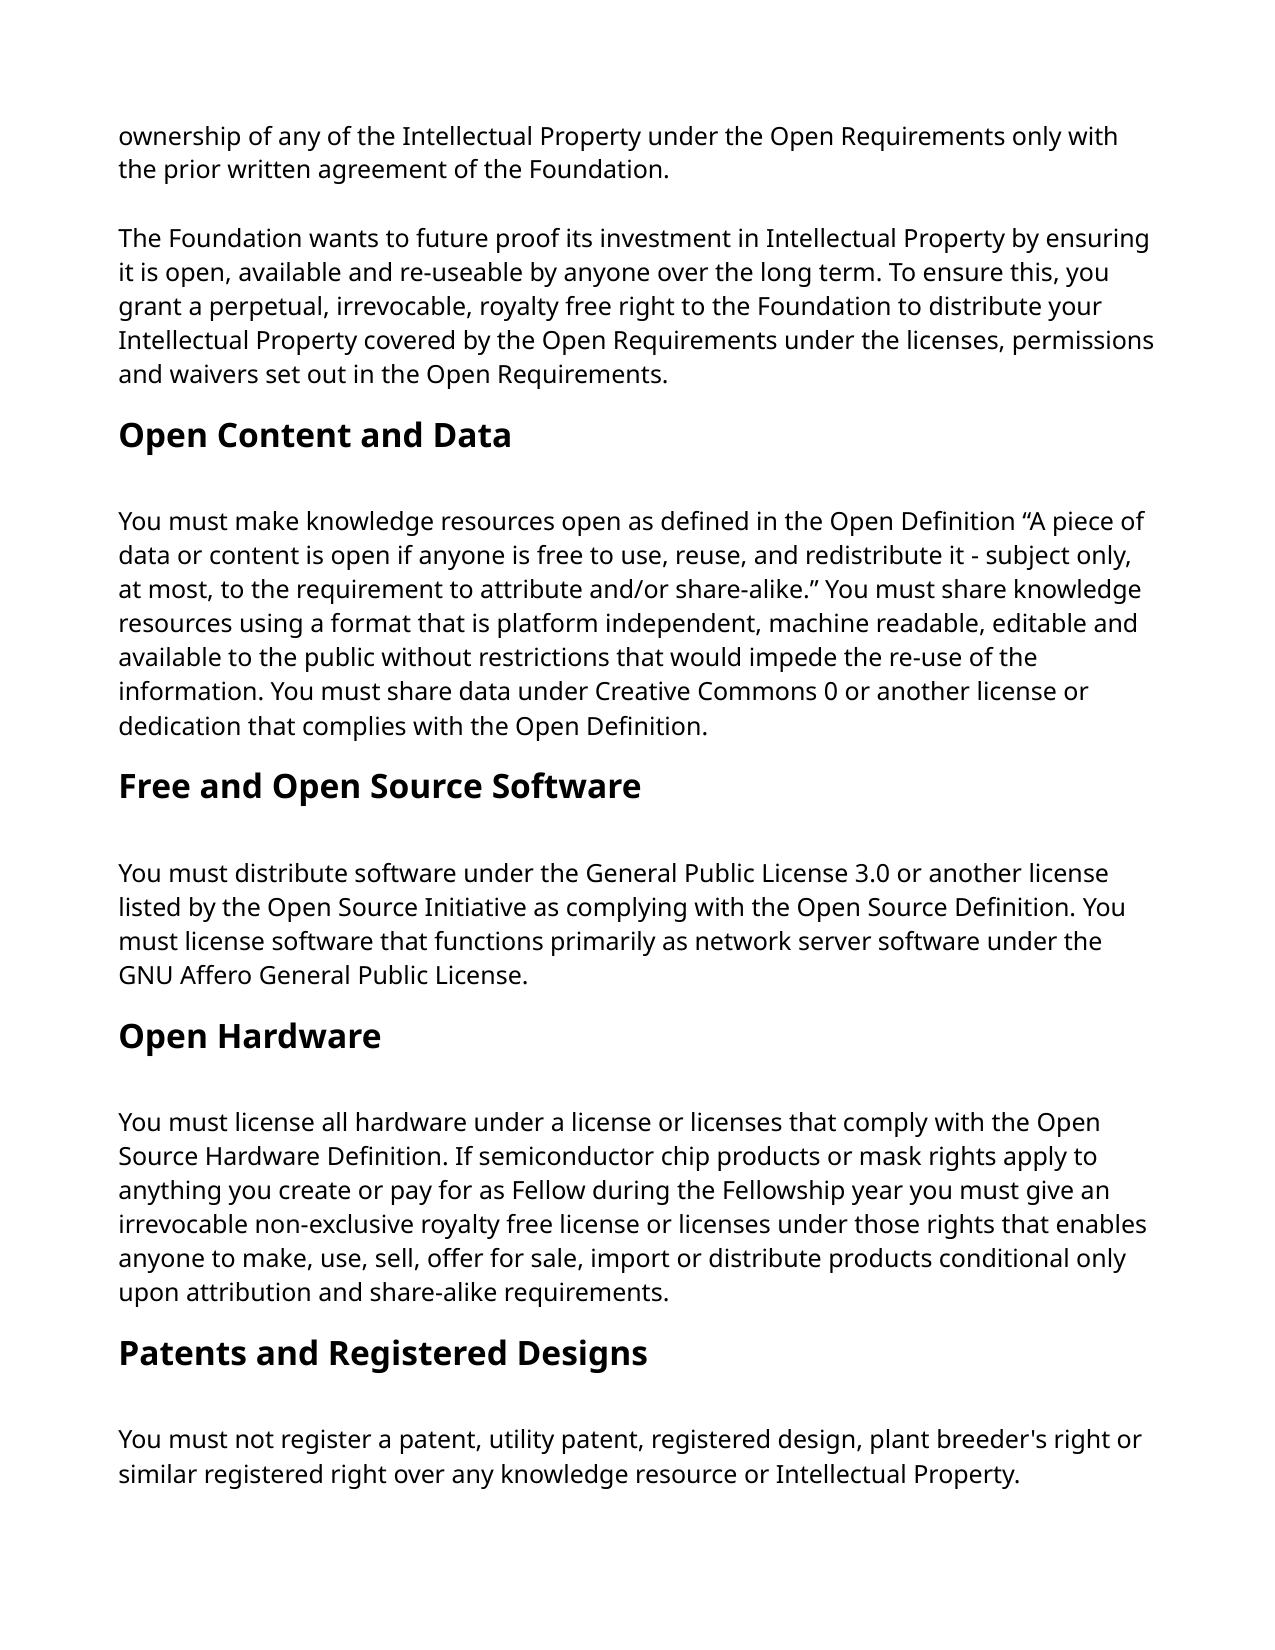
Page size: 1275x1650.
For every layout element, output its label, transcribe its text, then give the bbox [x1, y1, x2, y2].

text You must make knowledge resources open as defined in the Open Definition “A piece of data or content is open if anyone is free to use, reuse, and redistribute it - subject only, at most, to the requirement to attribute and/or share-alike.” You must share knowledge resources using a format that is platform independent, machine readable, editable and available to the public without restrictions that would impede the re-use of the information. You must share data under Creative Commons 0 or another license or dedication that complies with the Open Definition. [118, 504, 1157, 742]
text You must distribute software under the General Public License 3.0 or another license listed by the Open Source Initiative as complying with the Open Source Definition. You must license software that functions primarily as network server software under the GNU Affero General Public License. [118, 855, 1157, 992]
subtitle Patents and Registered Designs [118, 1330, 1157, 1376]
text You must license all hardware under a license or licenses that comply with the Open Source Hardware Definition. If semiconductor chip products or mask rights apply to anything you create or pay for as Fellow during the Fellowship year you must give an irrevocable non-exclusive royalty free license or licenses under those rights that enables anyone to make, use, sell, offer for sale, import or distribute products conditional only upon attribution and share-alike requirements. [118, 1105, 1157, 1309]
text The Foundation wants to future proof its investment in Intellectual Property by ensuring it is open, available and re-useable by anyone over the long term. To ensure this, you grant a perpetual, irrevocable, royalty free right to the Foundation to distribute your Intellectual Property covered by the Open Requirements under the licenses, permissions and waivers set out in the Open Requirements. [118, 220, 1157, 391]
subtitle Open Content and Data [118, 411, 1157, 457]
subtitle Free and Open Source Software [118, 763, 1157, 809]
text ownership of any of the Intellectual Property under the Open Requirements only with the prior written agreement of the Foundation. [118, 118, 1157, 186]
text You must not register a patent, utility patent, registered design, plant breeder's right or similar registered right over any knowledge resource or Intellectual Property. [118, 1422, 1157, 1490]
subtitle Open Hardware [118, 1012, 1157, 1058]
